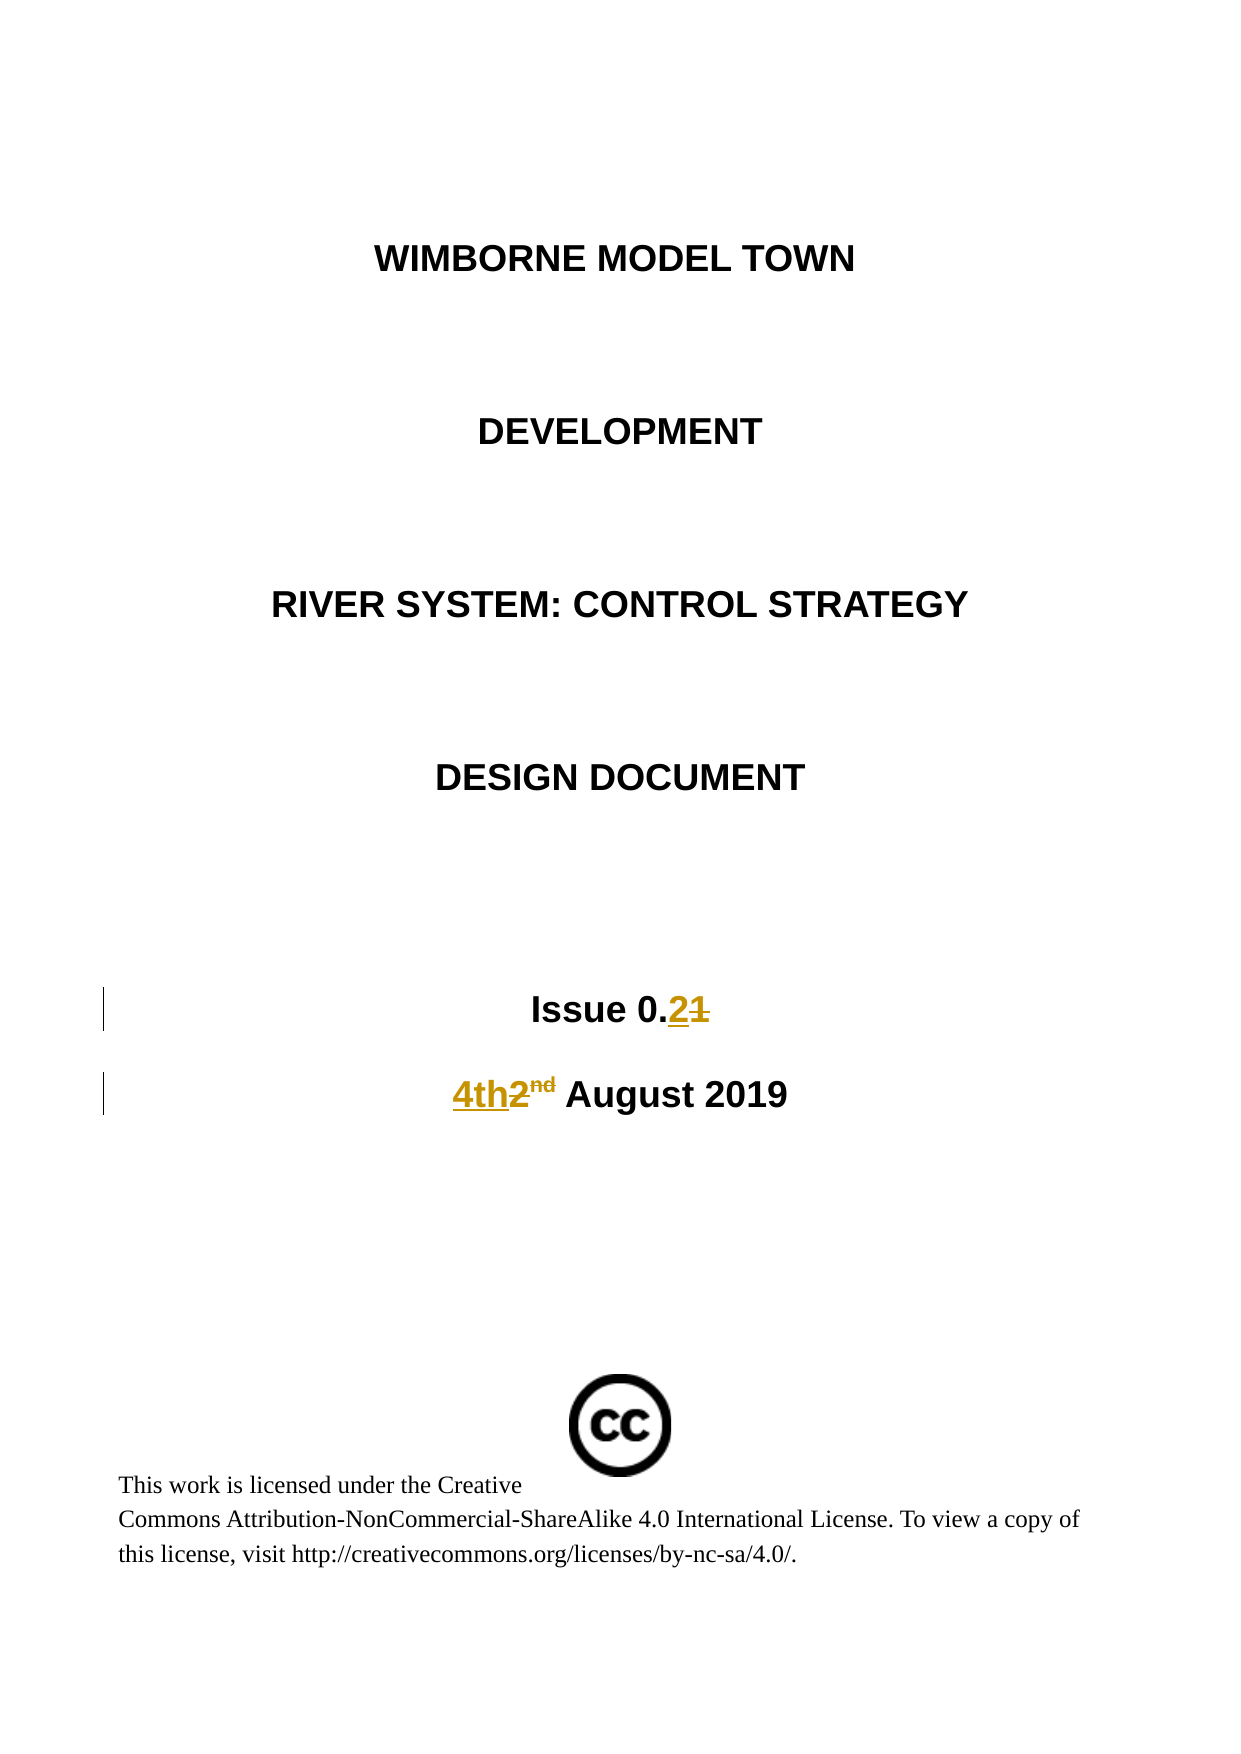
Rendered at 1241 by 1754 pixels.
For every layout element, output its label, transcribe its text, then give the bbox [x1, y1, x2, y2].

text WIMBORNE MODEL TOWN [118, 236, 1122, 279]
text This work is licensed under the Creative Commons Attribution-NonCommercial-ShareAlike 4.0 International License. To view a copy of this license, visit http://creativecommons.org/licenses/by-nc-sa/4.0/. [118, 1470, 1122, 1568]
text DEVELOPMENT [118, 409, 1122, 452]
text DESIGN DOCUMENT [118, 755, 1122, 798]
text 4th August 2019 [118, 1072, 1122, 1115]
picture [569, 1374, 672, 1477]
text RIVER SYSTEM: CONTROL STRATEGY [118, 582, 1122, 625]
text Issue 0.2 [118, 987, 1122, 1031]
